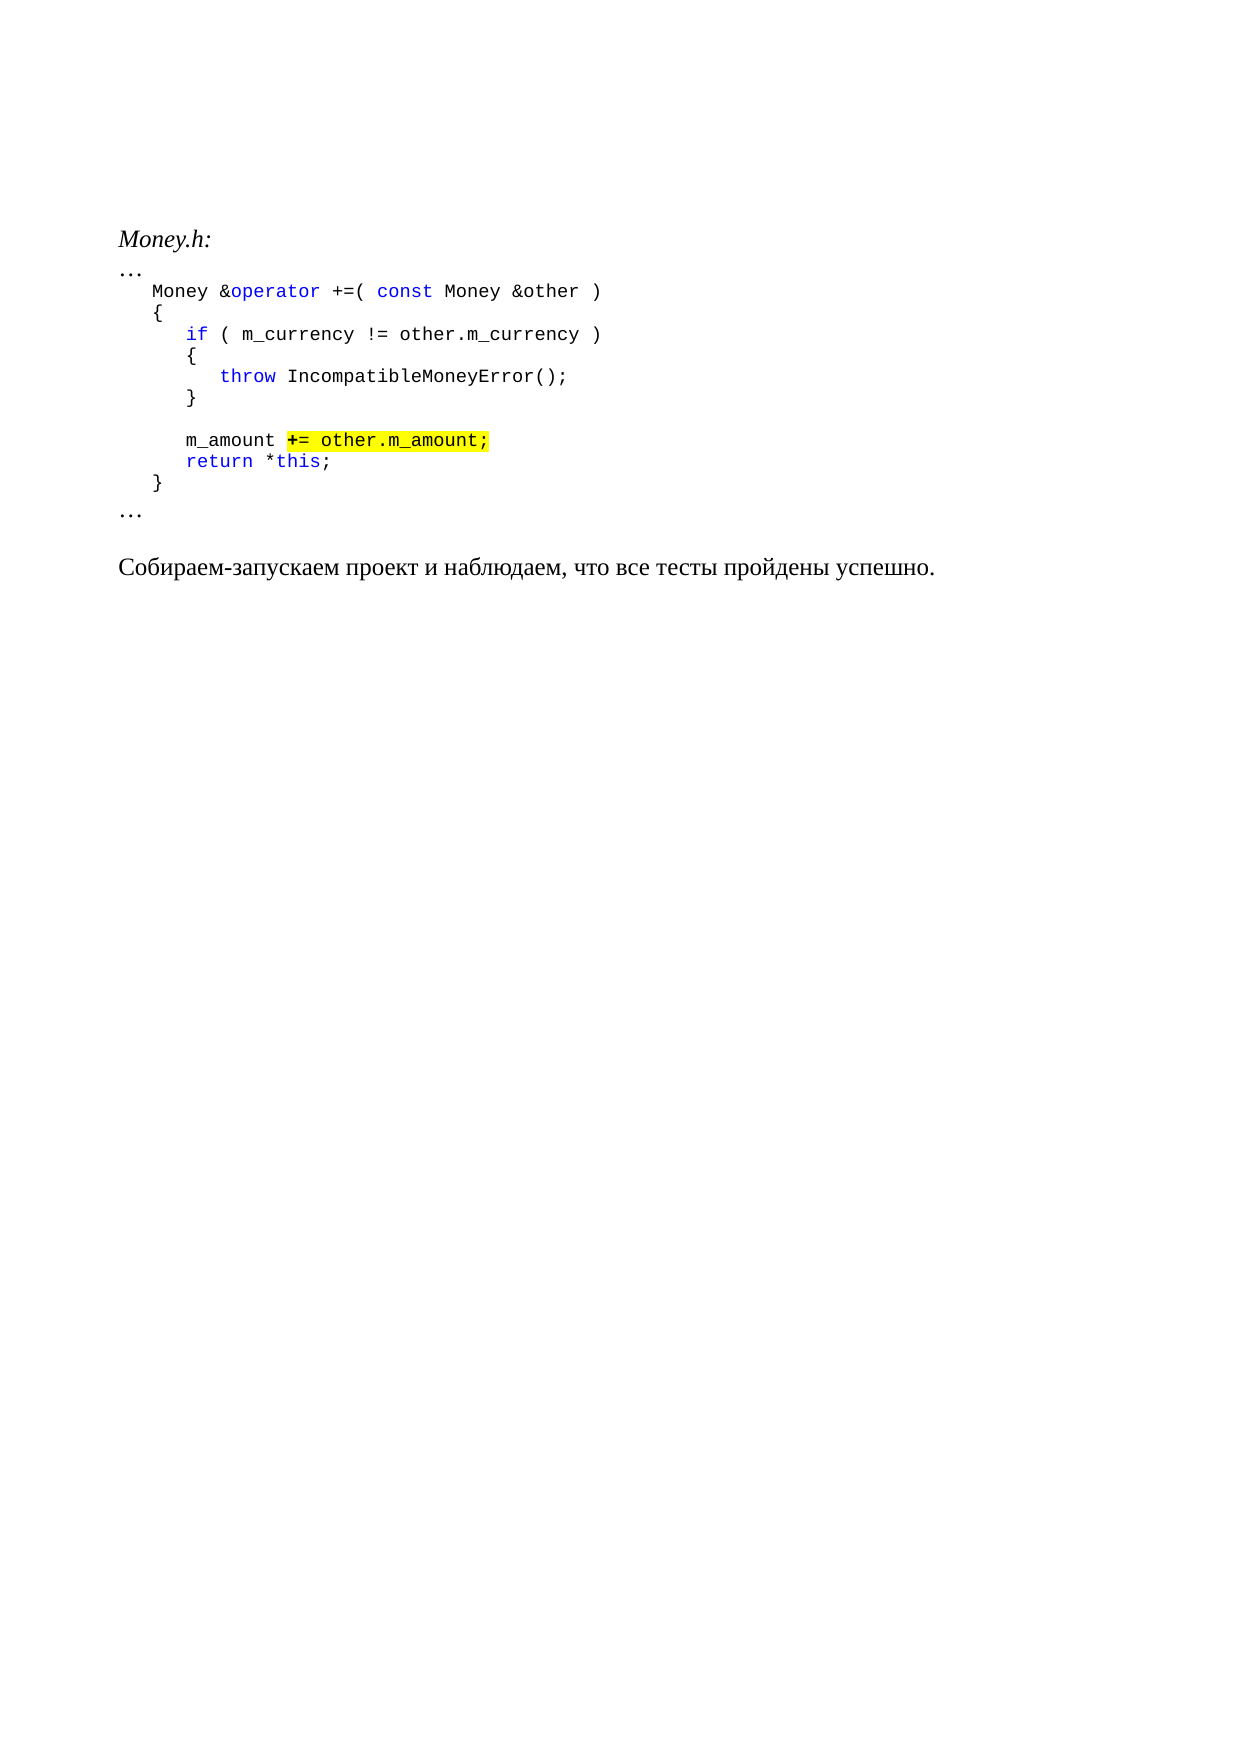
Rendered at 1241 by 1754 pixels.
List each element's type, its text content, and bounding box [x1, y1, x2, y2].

text } [118, 473, 1122, 494]
text m_amount += other.m_amount; [118, 431, 1122, 452]
text { [118, 303, 1122, 324]
text Собираем-запускаем проект и наблюдаем, что все тесты пройдены успешно. [118, 552, 1122, 581]
text … [118, 253, 1122, 282]
text Money.h: [118, 224, 1122, 253]
text … [118, 494, 1122, 523]
text Money &operator +=( const Money &other ) [118, 282, 1122, 303]
text { [118, 346, 1122, 367]
text throw IncompatibleMoneyError(); [118, 367, 1122, 388]
text } [118, 388, 1122, 409]
text return *this; [118, 452, 1122, 473]
text if ( m_currency != other.m_currency ) [118, 324, 1122, 346]
